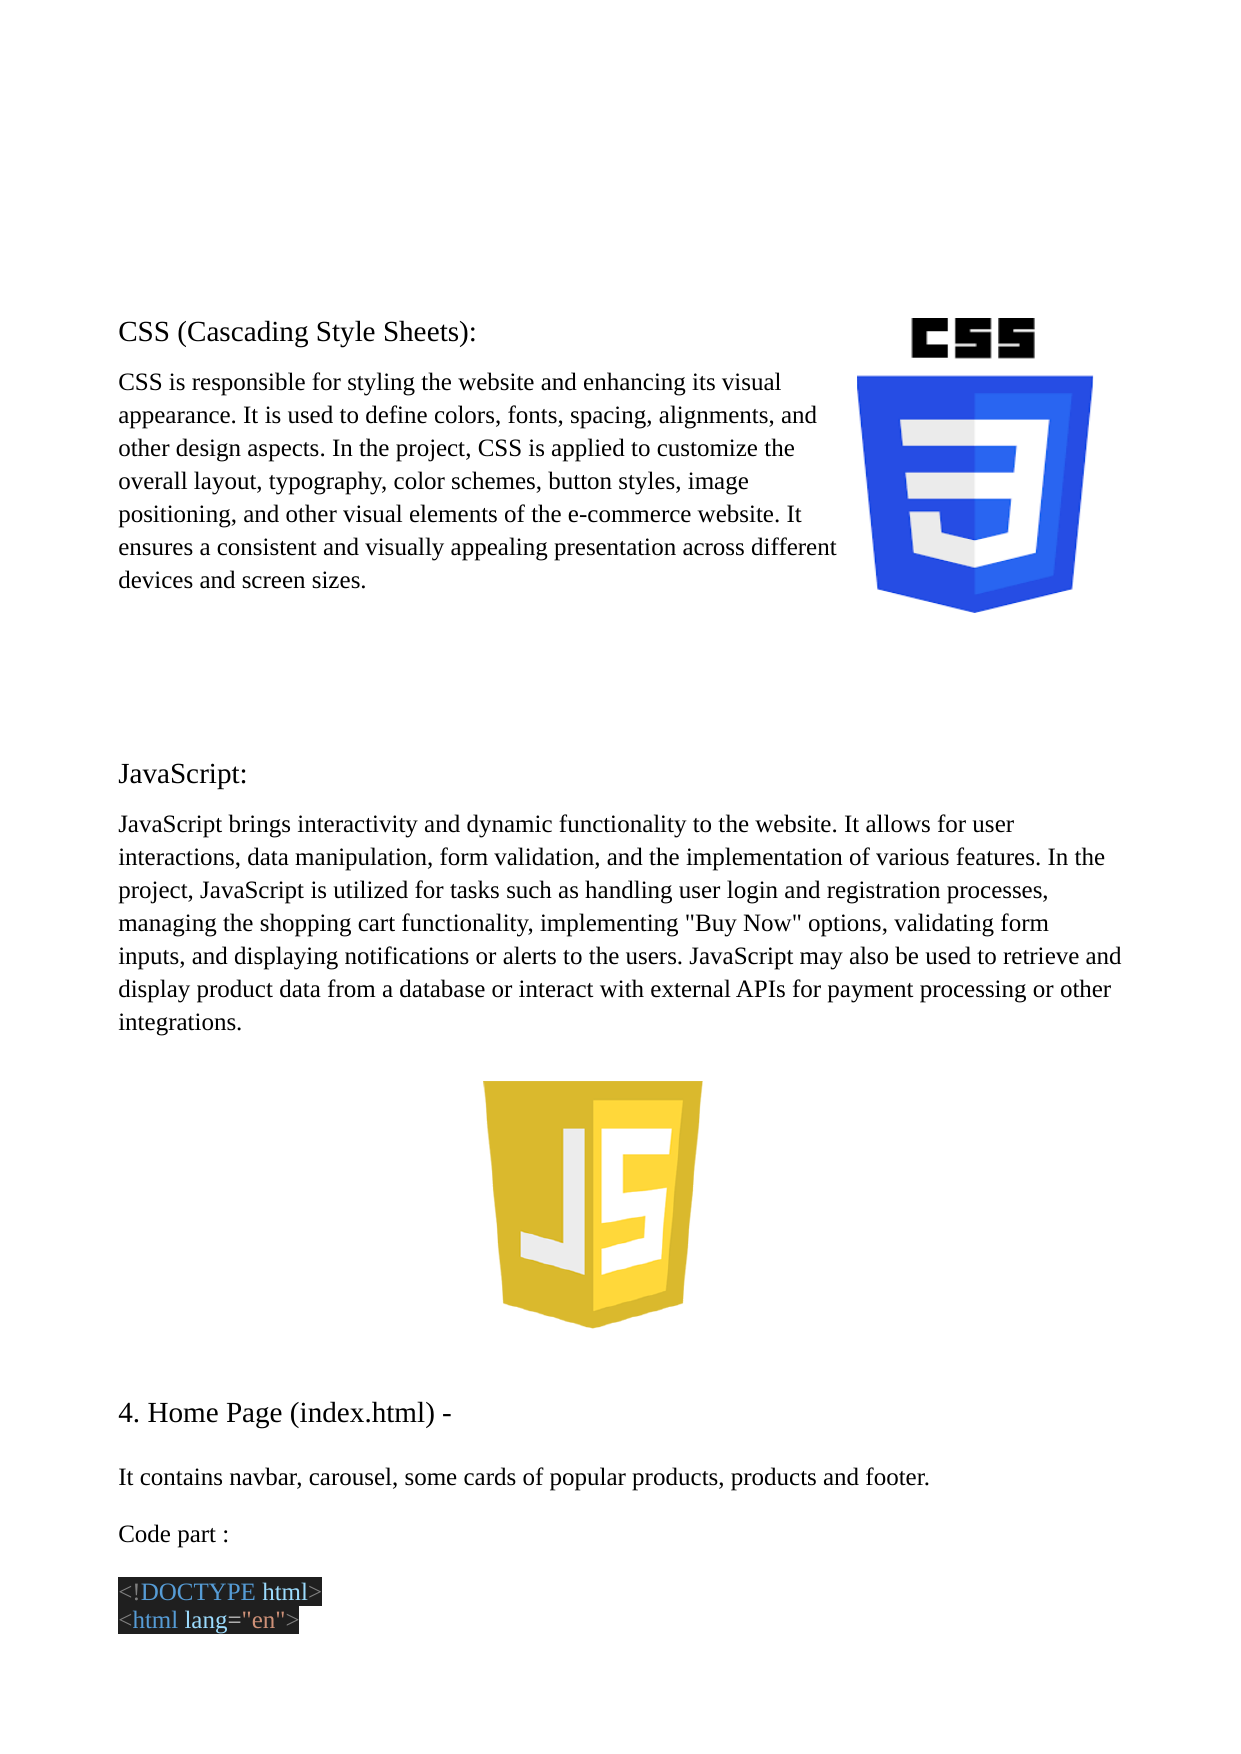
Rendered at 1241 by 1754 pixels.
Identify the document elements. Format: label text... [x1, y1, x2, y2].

text <html lang="en"> [118, 1606, 1122, 1634]
text 4. Home Page (index.html) - [118, 1395, 1122, 1428]
text Code part : [118, 1519, 1122, 1548]
text It contains navbar, carousel, some cards of popular products, products and footer. [118, 1462, 1122, 1491]
picture [347, 1066, 838, 1343]
text JavaScript: [118, 756, 1122, 789]
picture [857, 318, 1094, 613]
text CSS is responsible for styling the website and enhancing its visual appearance. It is used to define colors, fonts, spacing, alignments, and other design aspects. In the project, CSS is applied to customize the overall layout, typography, color schemes, button styles, image positioning, and other visual elements of the e-commerce website. It ensures a consistent and visually appealing presentation across different devices and screen sizes. [118, 367, 857, 594]
text <!DOCTYPE html> [118, 1577, 1122, 1606]
text CSS (Cascading Style Sheets): [118, 314, 1122, 348]
text JavaScript brings interactivity and dynamic functionality to the website. It allows for user interactions, data manipulation, form validation, and the implementation of various features. In the project, JavaScript is utilized for tasks such as handling user login and registration processes, managing the shopping cart functionality, implementing "Buy Now" options, validating form inputs, and displaying notifications or alerts to the users. JavaScript may also be used to retrieve and display product data from a database or interact with external APIs for payment processing or other integrations. [118, 809, 1122, 1036]
